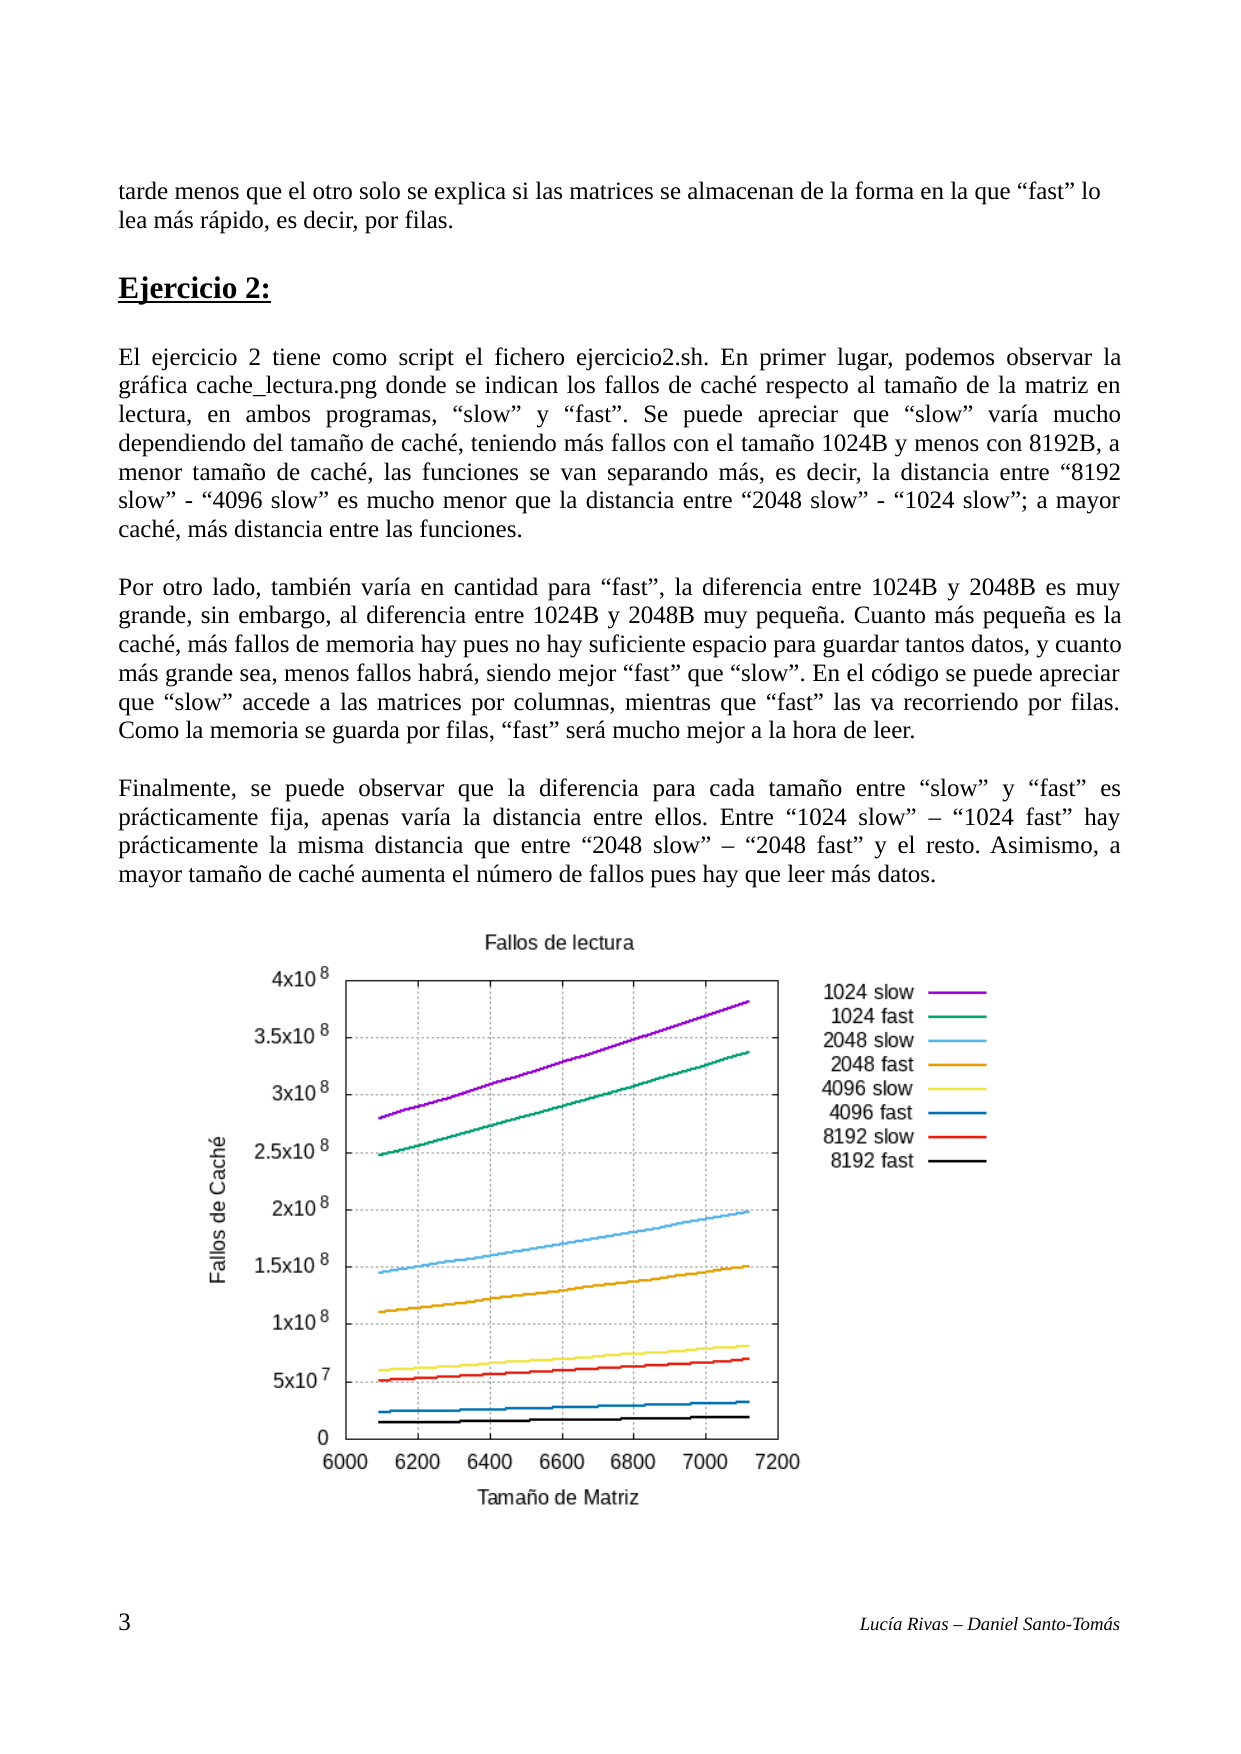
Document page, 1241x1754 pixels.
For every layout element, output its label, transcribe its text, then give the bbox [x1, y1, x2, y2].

text Finalmente, se puede observar que la diferencia para cada tamaño entre “slow” y “fast” es prácticamente fija, apenas varía la distancia entre ellos. Entre “1024 slow” – “1024 fast” hay prácticamente la misma distancia que entre “2048 slow” – “2048 fast” y el resto. Asimismo, a mayor tamaño de caché aumenta el número de fallos pues hay que leer más datos. [118, 773, 1122, 888]
text Ejercicio 2: [118, 270, 1122, 306]
text tarde menos que el otro solo se explica si las matrices se almacenan de la forma en la que “fast” lo lea más rápido, es decir, por filas. [118, 176, 1122, 234]
text Por otro lado, también varía en cantidad para “fast”, la diferencia entre 1024B y 2048B es muy grande, sin embargo, al diferencia entre 1024B y 2048B muy pequeña. Cuanto más pequeña es la caché, más fallos de memoria hay pues no hay suficiente espacio para guardar tantos datos, y cuanto más grande sea, menos fallos habrá, siendo mejor “fast” que “slow”. En el código se puede apreciar que “slow” accede a las matrices por columnas, mientras que “fast” las va recorriendo por filas. Como la memoria se guarda por filas, “fast” será mucho mejor a la hora de leer. [118, 572, 1122, 744]
picture [201, 908, 1012, 1516]
text El ejercicio 2 tiene como script el fichero ejercicio2.sh. En primer lugar, podemos observar la gráfica cache_lectura.png donde se indican los fallos de caché respecto al tamaño de la matriz en lectura, en ambos programas, “slow” y “fast”. Se puede apreciar que “slow” varía mucho dependiendo del tamaño de caché, teniendo más fallos con el tamaño 1024B y menos con 8192B, a menor tamaño de caché, las funciones se van separando más, es decir, la distancia entre “8192 slow” - “4096 slow” es mucho menor que la distancia entre “2048 slow” - “1024 slow”; a mayor caché, más distancia entre las funciones. [118, 342, 1122, 543]
